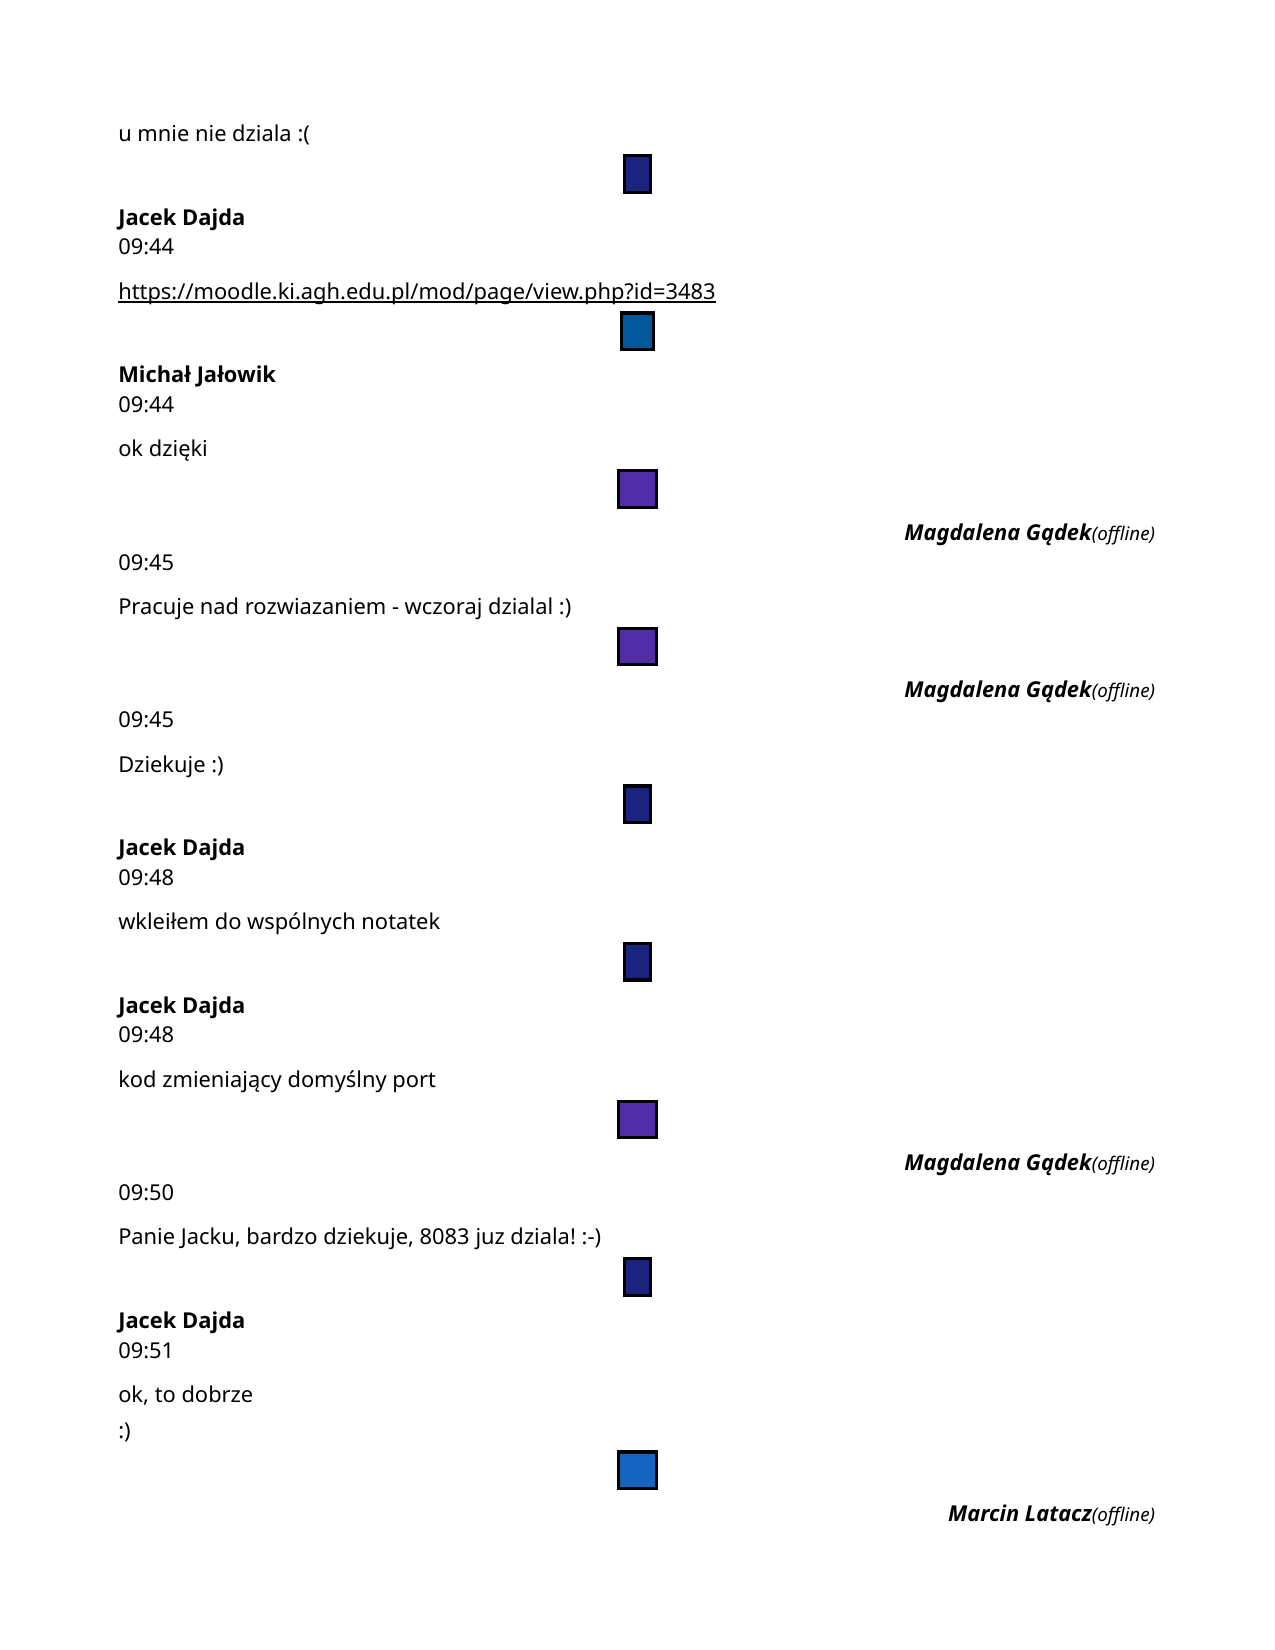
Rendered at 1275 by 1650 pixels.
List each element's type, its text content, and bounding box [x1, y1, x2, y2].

text Ja [626, 788, 649, 821]
text Ma [620, 472, 655, 506]
text [658, 469, 1157, 509]
text Jacek Dajda [118, 832, 1157, 862]
text 09:44 [118, 231, 1157, 261]
text [118, 311, 620, 351]
text [118, 469, 617, 509]
text Ma [118, 1099, 657, 1139]
text 09:50 [118, 1177, 1157, 1207]
text 09:48 [118, 1019, 1157, 1049]
text Ja [626, 1260, 649, 1294]
text 09:45 [118, 704, 1157, 734]
text Ja [626, 157, 649, 191]
text Dziekuje :) [118, 748, 1157, 778]
text [118, 627, 617, 666]
text ok dzięki [118, 433, 1157, 463]
text https://moodle.ki.agh.edu.pl/mod/page/view.php?id=3483 [118, 276, 1157, 306]
text u mnie nie dziala :( [118, 118, 1157, 148]
text [118, 1450, 617, 1490]
text [118, 784, 623, 824]
text [652, 154, 1157, 194]
text 09:51 [118, 1334, 1157, 1364]
text [658, 1450, 1157, 1490]
text Mi [623, 315, 652, 348]
text Magdalena Gądek(offline) [118, 517, 1157, 547]
text [655, 311, 1157, 351]
text wkleiłem do wspólnych notatek [118, 906, 1157, 936]
text Magdalena Gądek(offline) [118, 674, 1157, 704]
text [658, 1099, 1157, 1139]
text Jacek Dajda [118, 1305, 1157, 1334]
text [652, 1257, 1157, 1297]
text Ma [620, 630, 655, 663]
text [118, 942, 623, 982]
text [118, 1257, 623, 1297]
text Panie Jacku, bardzo dziekuje, 8083 juz dziala! :-) [118, 1221, 1157, 1251]
text Pracuje nad rozwiazaniem - wczoraj dzialal :) [118, 591, 1157, 621]
text ok, to dobrze [118, 1379, 1157, 1409]
text Jacek Dajda [118, 202, 1157, 231]
text Marcin Latacz(offline) [118, 1498, 1157, 1528]
text [118, 154, 623, 194]
text 09:45 [118, 547, 1157, 576]
text Magdalena Gądek(offline) [118, 1147, 1157, 1177]
text :) [118, 1415, 1157, 1444]
text kod zmieniający domyślny port [118, 1064, 1157, 1093]
text Jacek Dajda [118, 989, 1157, 1019]
text [652, 942, 1157, 982]
text Ja [626, 945, 649, 978]
text 09:44 [118, 389, 1157, 419]
text Michał Jałowik [118, 359, 1157, 389]
text Ma [620, 1454, 655, 1487]
text [658, 627, 1157, 666]
text [652, 784, 1157, 824]
text 09:48 [118, 862, 1157, 892]
